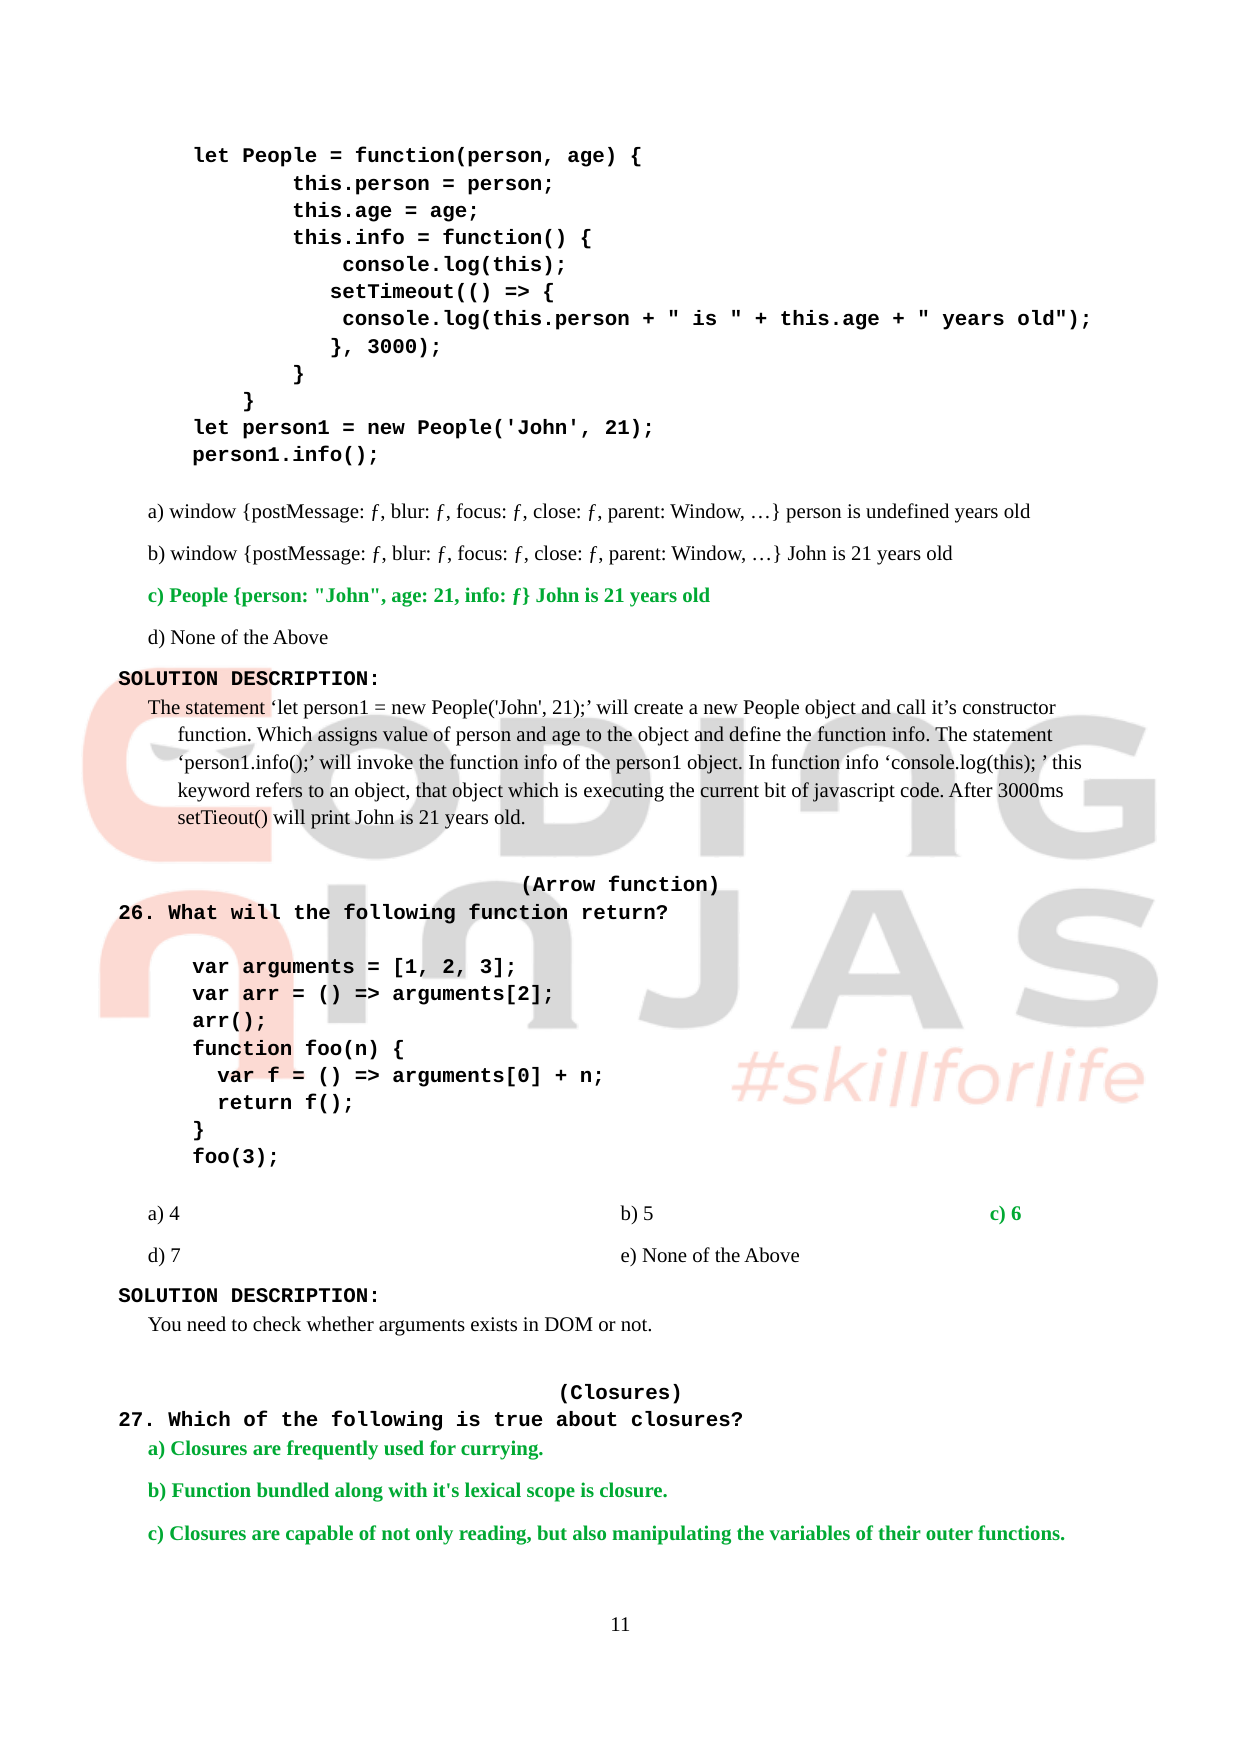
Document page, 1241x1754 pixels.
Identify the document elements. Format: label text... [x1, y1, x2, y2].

text return f(); [192, 1092, 1122, 1116]
text a) 4 b) 5 c) 6 [148, 1201, 1122, 1225]
text let People = function(person, age) { [192, 145, 1122, 169]
text 26. What will the following function return? [118, 902, 1122, 925]
text SOLUTION DESCRIPTION: [118, 1285, 1122, 1309]
text console.log(this.person + " is " + this.age + " years old"); [192, 308, 1122, 332]
text this.person = person; [192, 172, 1122, 196]
text this.info = function() { [192, 227, 1122, 251]
text var f = () => arguments[0] + n; [192, 1065, 1122, 1088]
text function foo(n) { [192, 1038, 1122, 1061]
text (Closures) [118, 1382, 1122, 1405]
text b) window {postMessage: ƒ, blur: ƒ, focus: ƒ, close: ƒ, parent: Window, …} John is 21 years old [148, 541, 1122, 565]
text c) People {person: "John", age: 21, info: ƒ} John is 21 years old [148, 583, 1122, 607]
text arr(); [192, 1010, 1122, 1034]
text }, 3000); [192, 336, 1122, 359]
text this.age = age; [192, 200, 1122, 223]
text a) Closures are frequently used for currying. [148, 1436, 1122, 1460]
text (Arrow function) [118, 874, 1122, 898]
text d) 7 e) None of the Above [148, 1243, 1122, 1267]
text You need to check whether arguments exists in DOM or not. [148, 1312, 1122, 1336]
text console.log(this); [192, 254, 1122, 278]
text } [192, 390, 1122, 414]
text let person1 = new People('John', 21); [192, 417, 1122, 441]
text c) Closures are capable of not only reading, but also manipulating the variables of their outer functions. [148, 1520, 1122, 1544]
text b) Function bundled along with it's lexical scope is closure. [148, 1478, 1122, 1502]
text 27. Which of the following is true about closures? [118, 1409, 1122, 1432]
text setTimeout(() => { [192, 281, 1122, 305]
text } [192, 1119, 1122, 1143]
text d) None of the Above [148, 625, 1122, 649]
text person1.info(); [192, 444, 1122, 468]
text foo(3); [192, 1146, 1122, 1170]
text a) window {postMessage: ƒ, blur: ƒ, focus: ƒ, close: ƒ, parent: Window, …} person is undefined years old [148, 499, 1122, 523]
text } [192, 363, 1122, 386]
text SOLUTION DESCRIPTION: [118, 667, 1122, 691]
text The statement ‘let person1 = new People('John', 21);’ will create a new People object and call it’s constructor function. Which assigns value of person and age to the object and define the function info. The statement ‘person1.info();’ will invoke the function info of the person1 object. In function info ‘console.log(this); ’ this keyword refers to an object, that object which is executing the current bit of javascript code. After 3000ms setTieout() will print John is 21 years old. [148, 695, 1122, 829]
text var arguments = [1, 2, 3]; [192, 956, 1122, 980]
text var arr = () => arguments[2]; [192, 983, 1122, 1007]
